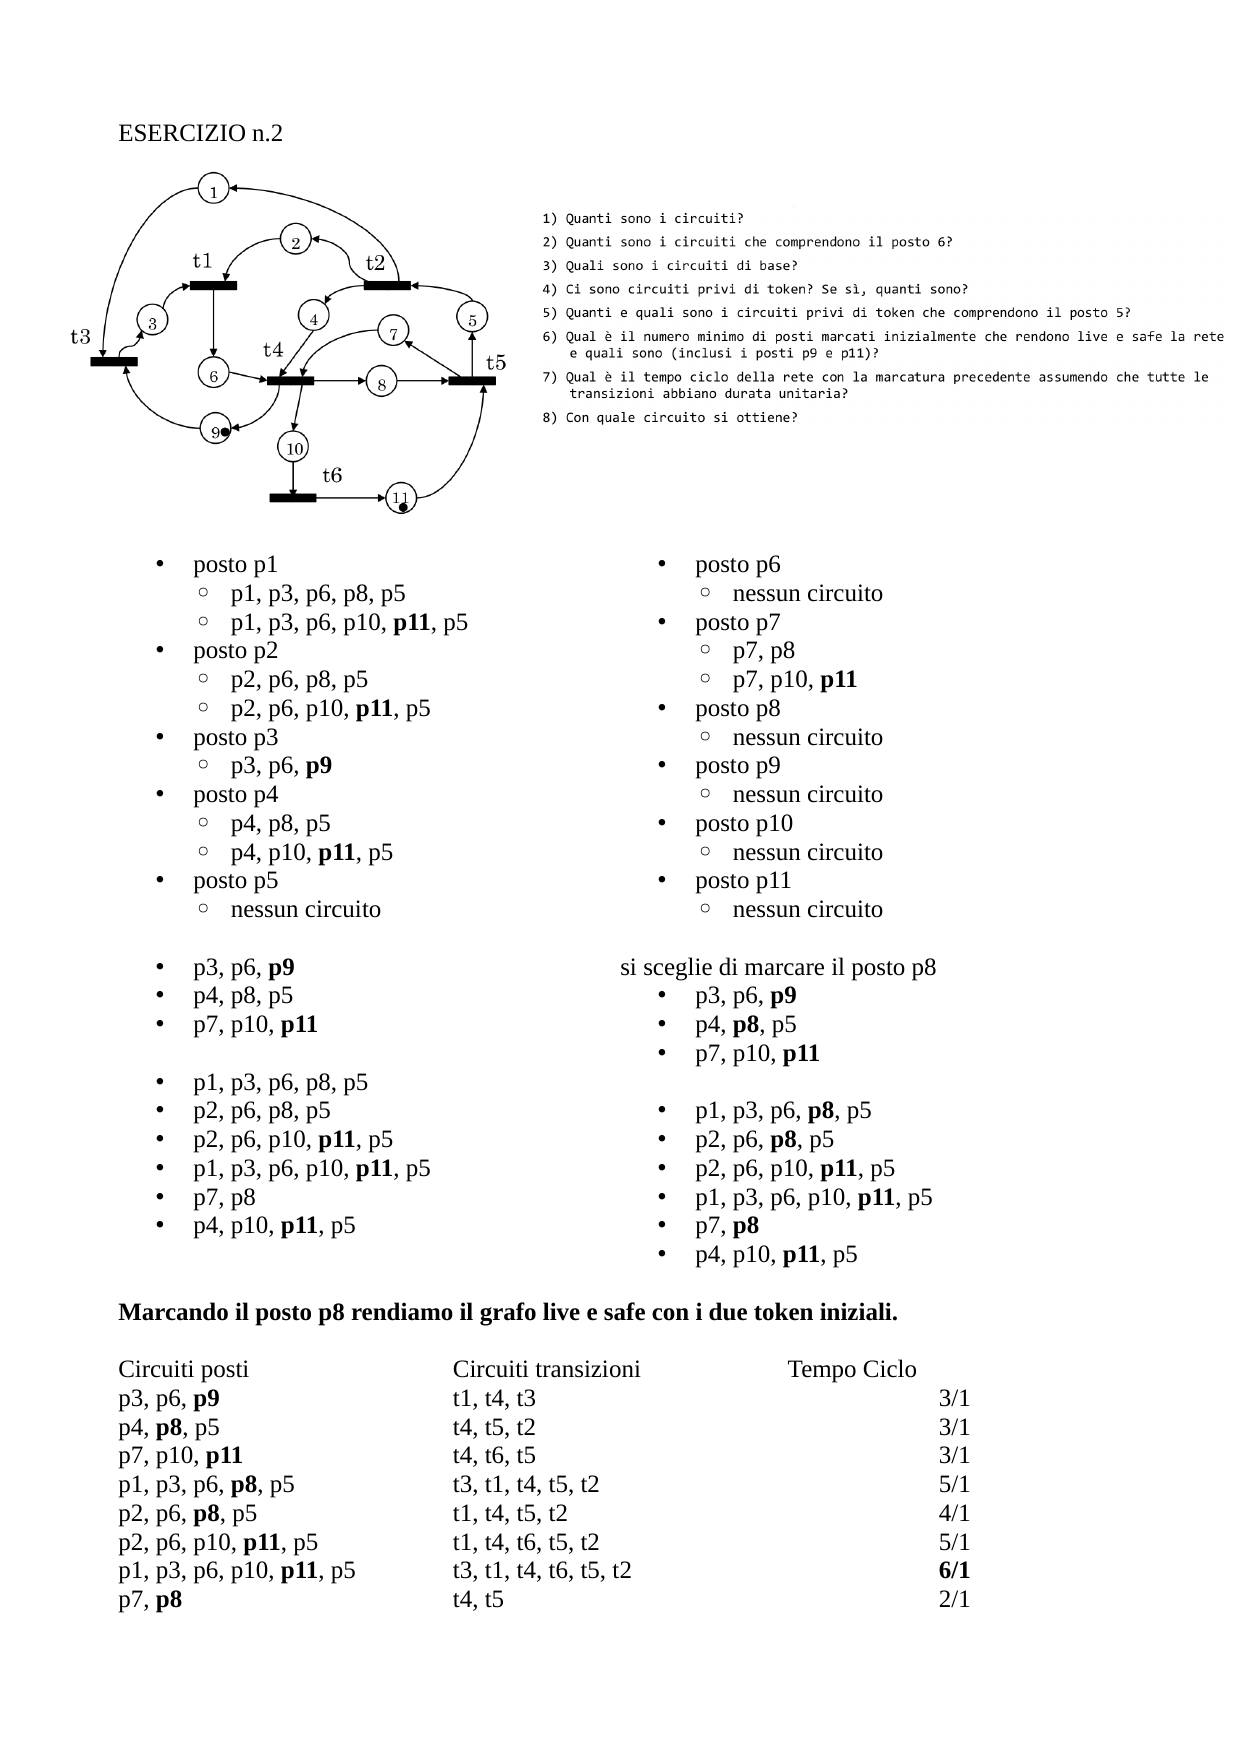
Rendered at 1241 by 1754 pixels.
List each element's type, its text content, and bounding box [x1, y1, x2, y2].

table_cell 2/1 [788, 1584, 1122, 1613]
list p3, p6, p9 [193, 751, 620, 779]
table_cell 4/1 [788, 1498, 1122, 1527]
list p7, p8 [695, 636, 1122, 664]
table_cell p4, p8, p5 [118, 1412, 453, 1441]
list posto p8 [658, 693, 1122, 722]
picture [535, 206, 1228, 429]
list posto p2 [156, 636, 620, 664]
table_cell t1, t4, t3 [453, 1383, 787, 1412]
table_cell p7, p8 [118, 1584, 453, 1613]
table_cell 6/1 [788, 1556, 1122, 1584]
text Marcando il posto p8 rendiamo il grafo live e safe con i due token iniziali. [118, 1297, 1122, 1326]
list p2, p6, p10, p11, p5 [193, 693, 620, 722]
table_cell t4, t5, t2 [453, 1412, 787, 1441]
list posto p1 [156, 549, 620, 578]
list p2, p6, p8, p5 [193, 664, 620, 693]
list p7, p8 [156, 1182, 620, 1211]
list p7, p10, p11 [695, 664, 1122, 693]
list p1, p3, p6, p8, p5 [193, 578, 620, 607]
table_header Circuiti posti [118, 1354, 453, 1383]
table_cell p1, p3, p6, p8, p5 [118, 1469, 453, 1498]
table_cell 3/1 [788, 1412, 1122, 1441]
list p4, p10, p11, p5 [658, 1239, 1122, 1268]
list p4, p10, p11, p5 [156, 1211, 620, 1239]
list posto p5 [156, 866, 620, 894]
list nessun circuito [695, 894, 1122, 923]
picture [60, 165, 519, 519]
list p1, p3, p6, p10, p11, p5 [658, 1182, 1122, 1211]
table_cell p1, p3, p6, p10, p11, p5 [118, 1556, 453, 1584]
list p7, p10, p11 [156, 1009, 620, 1038]
text ESERCIZIO n.2 [118, 118, 1122, 147]
table_cell t1, t4, t6, t5, t2 [453, 1527, 787, 1556]
list nessun circuito [695, 779, 1122, 808]
list p1, p3, p6, p10, p11, p5 [193, 607, 620, 636]
list nessun circuito [695, 578, 1122, 607]
table_cell p7, p10, p11 [118, 1441, 453, 1469]
table_cell 3/1 [788, 1441, 1122, 1469]
list posto p3 [156, 722, 620, 751]
table_cell t3, t1, t4, t5, t2 [453, 1469, 787, 1498]
table_cell t1, t4, t5, t2 [453, 1498, 787, 1527]
list p3, p6, p9 [156, 952, 620, 981]
table_cell 3/1 [788, 1383, 1122, 1412]
table_cell t3, t1, t4, t6, t5, t2 [453, 1556, 787, 1584]
table_header Circuiti transizioni [453, 1354, 787, 1383]
table_cell p2, p6, p10, p11, p5 [118, 1527, 453, 1556]
list posto p6 [658, 549, 1122, 578]
table_cell 5/1 [788, 1469, 1122, 1498]
list posto p10 [658, 808, 1122, 837]
list posto p9 [658, 751, 1122, 779]
list p2, p6, p10, p11, p5 [156, 1124, 620, 1153]
list p3, p6, p9 [658, 981, 1122, 1009]
list posto p11 [658, 866, 1122, 894]
list nessun circuito [193, 894, 620, 923]
list p7, p8 [658, 1211, 1122, 1239]
list p2, p6, p8, p5 [156, 1096, 620, 1124]
list posto p4 [156, 779, 620, 808]
table_cell p3, p6, p9 [118, 1383, 453, 1412]
list p4, p8, p5 [658, 1009, 1122, 1038]
list p4, p8, p5 [156, 981, 620, 1009]
table_header Tempo Ciclo [788, 1354, 1122, 1383]
list nessun circuito [695, 837, 1122, 866]
table_cell 5/1 [788, 1527, 1122, 1556]
text si sceglie di marcare il posto p8 [620, 952, 1122, 981]
list p1, p3, p6, p10, p11, p5 [156, 1153, 620, 1182]
list p2, p6, p8, p5 [658, 1124, 1122, 1153]
list p7, p10, p11 [658, 1038, 1122, 1067]
list p4, p8, p5 [193, 808, 620, 837]
list p1, p3, p6, p8, p5 [658, 1096, 1122, 1124]
list p1, p3, p6, p8, p5 [156, 1067, 620, 1096]
list p2, p6, p10, p11, p5 [658, 1153, 1122, 1182]
list p4, p10, p11, p5 [193, 837, 620, 866]
table_cell p2, p6, p8, p5 [118, 1498, 453, 1527]
list nessun circuito [695, 722, 1122, 751]
table_cell t4, t5 [453, 1584, 787, 1613]
table_cell t4, t6, t5 [453, 1441, 787, 1469]
list posto p7 [658, 607, 1122, 636]
